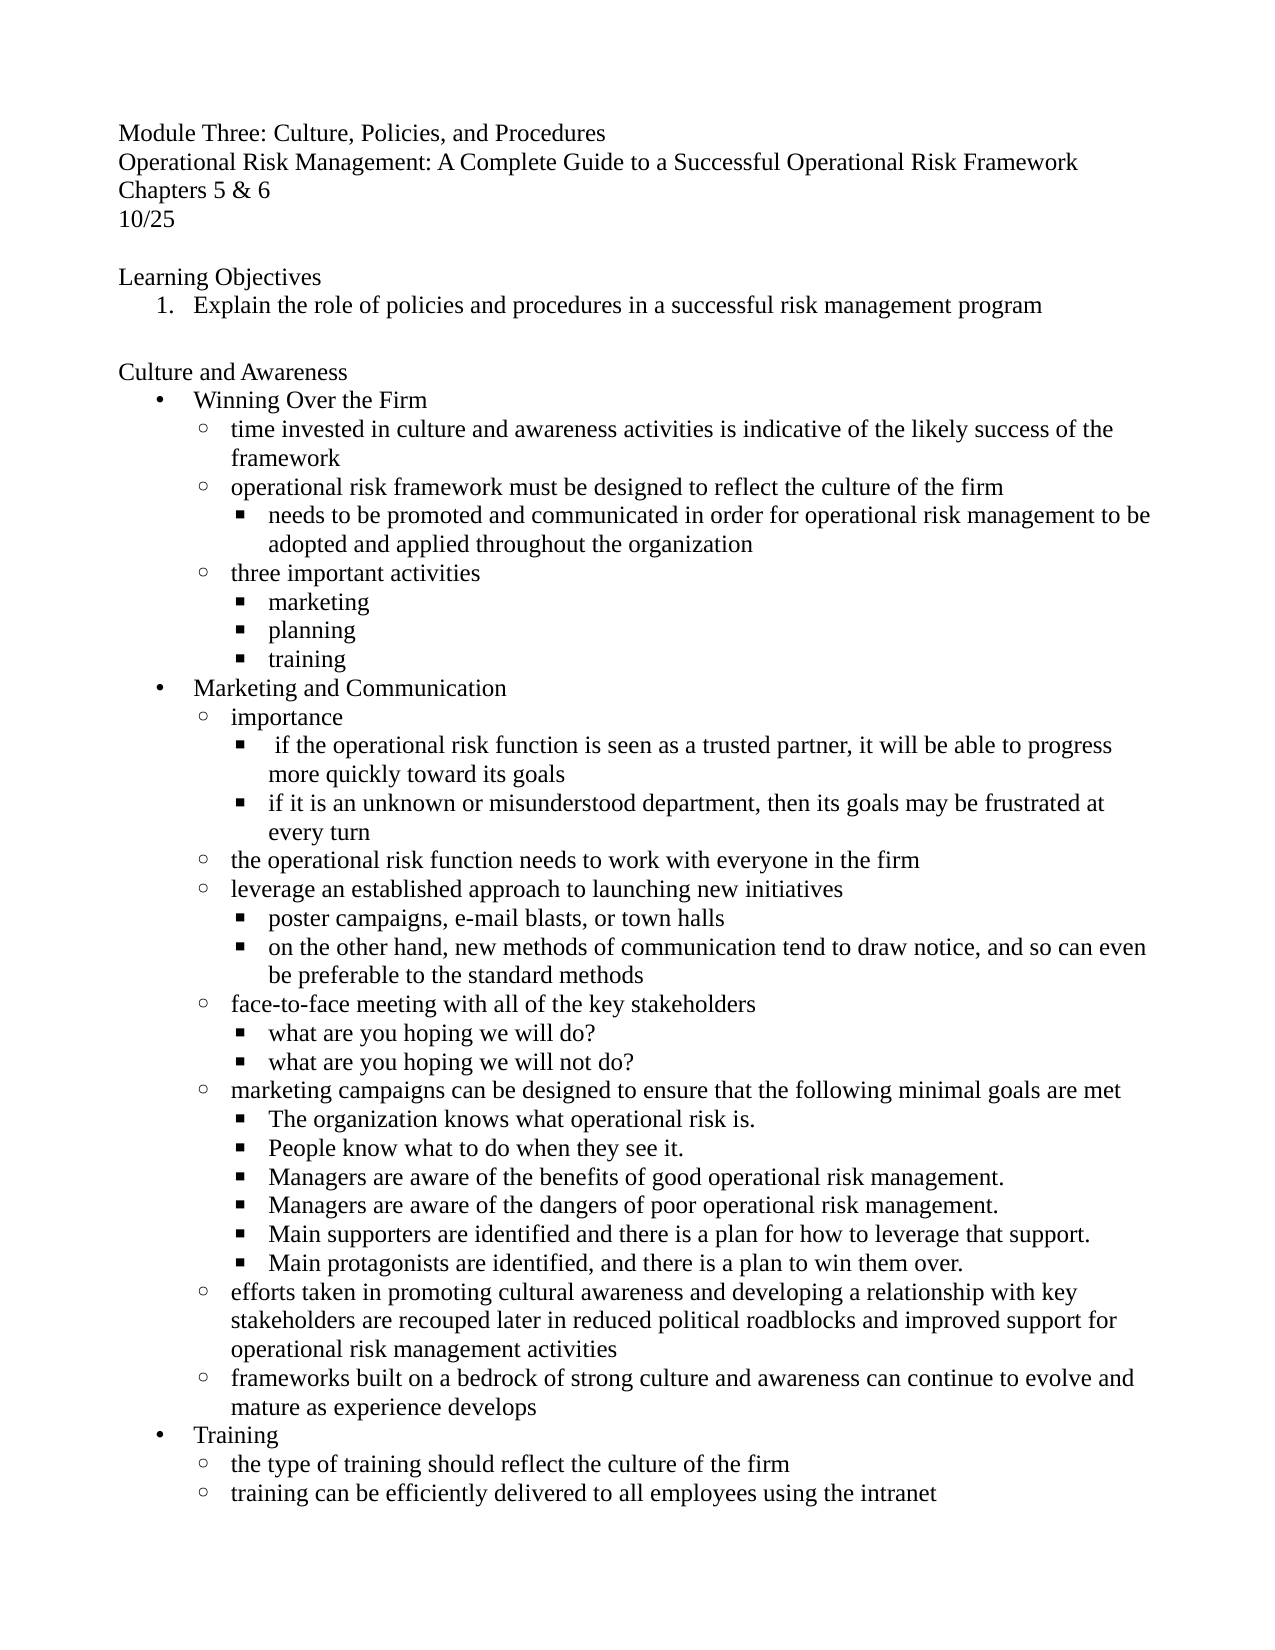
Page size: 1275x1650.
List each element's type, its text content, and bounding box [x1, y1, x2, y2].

list if the operational risk function is seen as a trusted partner, it will be able to progress more quickly toward its goals [231, 730, 1157, 788]
list the type of training should reflect the culture of the firm [193, 1449, 1157, 1478]
list Main supporters are identified and there is a plan for how to leverage that support. [231, 1219, 1157, 1248]
list training [231, 644, 1157, 673]
text Chapters 5 & 6 [118, 176, 1157, 204]
list The organization knows what operational risk is. [231, 1104, 1157, 1133]
list three important activities [193, 558, 1157, 587]
list needs to be promoted and communicated in order for operational risk management to be adopted and applied throughout the organization [231, 500, 1157, 558]
list Managers are aware of the benefits of good operational risk management. [231, 1162, 1157, 1190]
list People know what to do when they see it. [231, 1133, 1157, 1162]
text Operational Risk Management: A Complete Guide to a Successful Operational Risk Framework [118, 147, 1157, 176]
list what are you hoping we will not do? [231, 1047, 1157, 1075]
list if it is an unknown or misunderstood department, then its goals may be frustrated at every turn [231, 788, 1157, 845]
list Winning Over the Firm [156, 385, 1157, 414]
list leverage an established approach to launching new initiatives [193, 874, 1157, 903]
list face-to-face meeting with all of the key stakeholders [193, 989, 1157, 1018]
list Managers are aware of the dangers of poor operational risk management. [231, 1190, 1157, 1219]
list efforts taken in promoting cultural awareness and developing a relationship with key stakeholders are recouped later in reduced political roadblocks and improved support for operational risk management activities [193, 1277, 1157, 1363]
list what are you hoping we will do? [231, 1018, 1157, 1047]
list on the other hand, new methods of communication tend to draw notice, and so can even be preferable to the standard methods [231, 932, 1157, 989]
list time invested in culture and awareness activities is indicative of the likely success of the framework [193, 414, 1157, 472]
list importance [193, 702, 1157, 730]
list planning [231, 615, 1157, 644]
list Main protagonists are identified, and there is a plan to win them over. [231, 1248, 1157, 1277]
text Culture and Awareness [118, 357, 1157, 385]
list poster campaigns, e-mail blasts, or town halls [231, 903, 1157, 932]
list marketing campaigns can be designed to ensure that the following minimal goals are met [193, 1075, 1157, 1104]
text 10/25 [118, 204, 1157, 233]
list frameworks built on a bedrock of strong culture and awareness can continue to evolve and mature as experience develops [193, 1363, 1157, 1420]
list Training [156, 1420, 1157, 1449]
text Module Three: Culture, Policies, and Procedures [118, 118, 1157, 147]
list marketing [231, 587, 1157, 615]
list training can be efficiently delivered to all employees using the intranet [193, 1478, 1157, 1507]
text Learning Objectives [118, 262, 1157, 291]
list Marketing and Communication [156, 673, 1157, 702]
list Explain the role of policies and procedures in a successful risk management program [156, 291, 1157, 319]
list operational risk framework must be designed to reflect the culture of the firm [193, 472, 1157, 500]
list the operational risk function needs to work with everyone in the firm [193, 845, 1157, 874]
